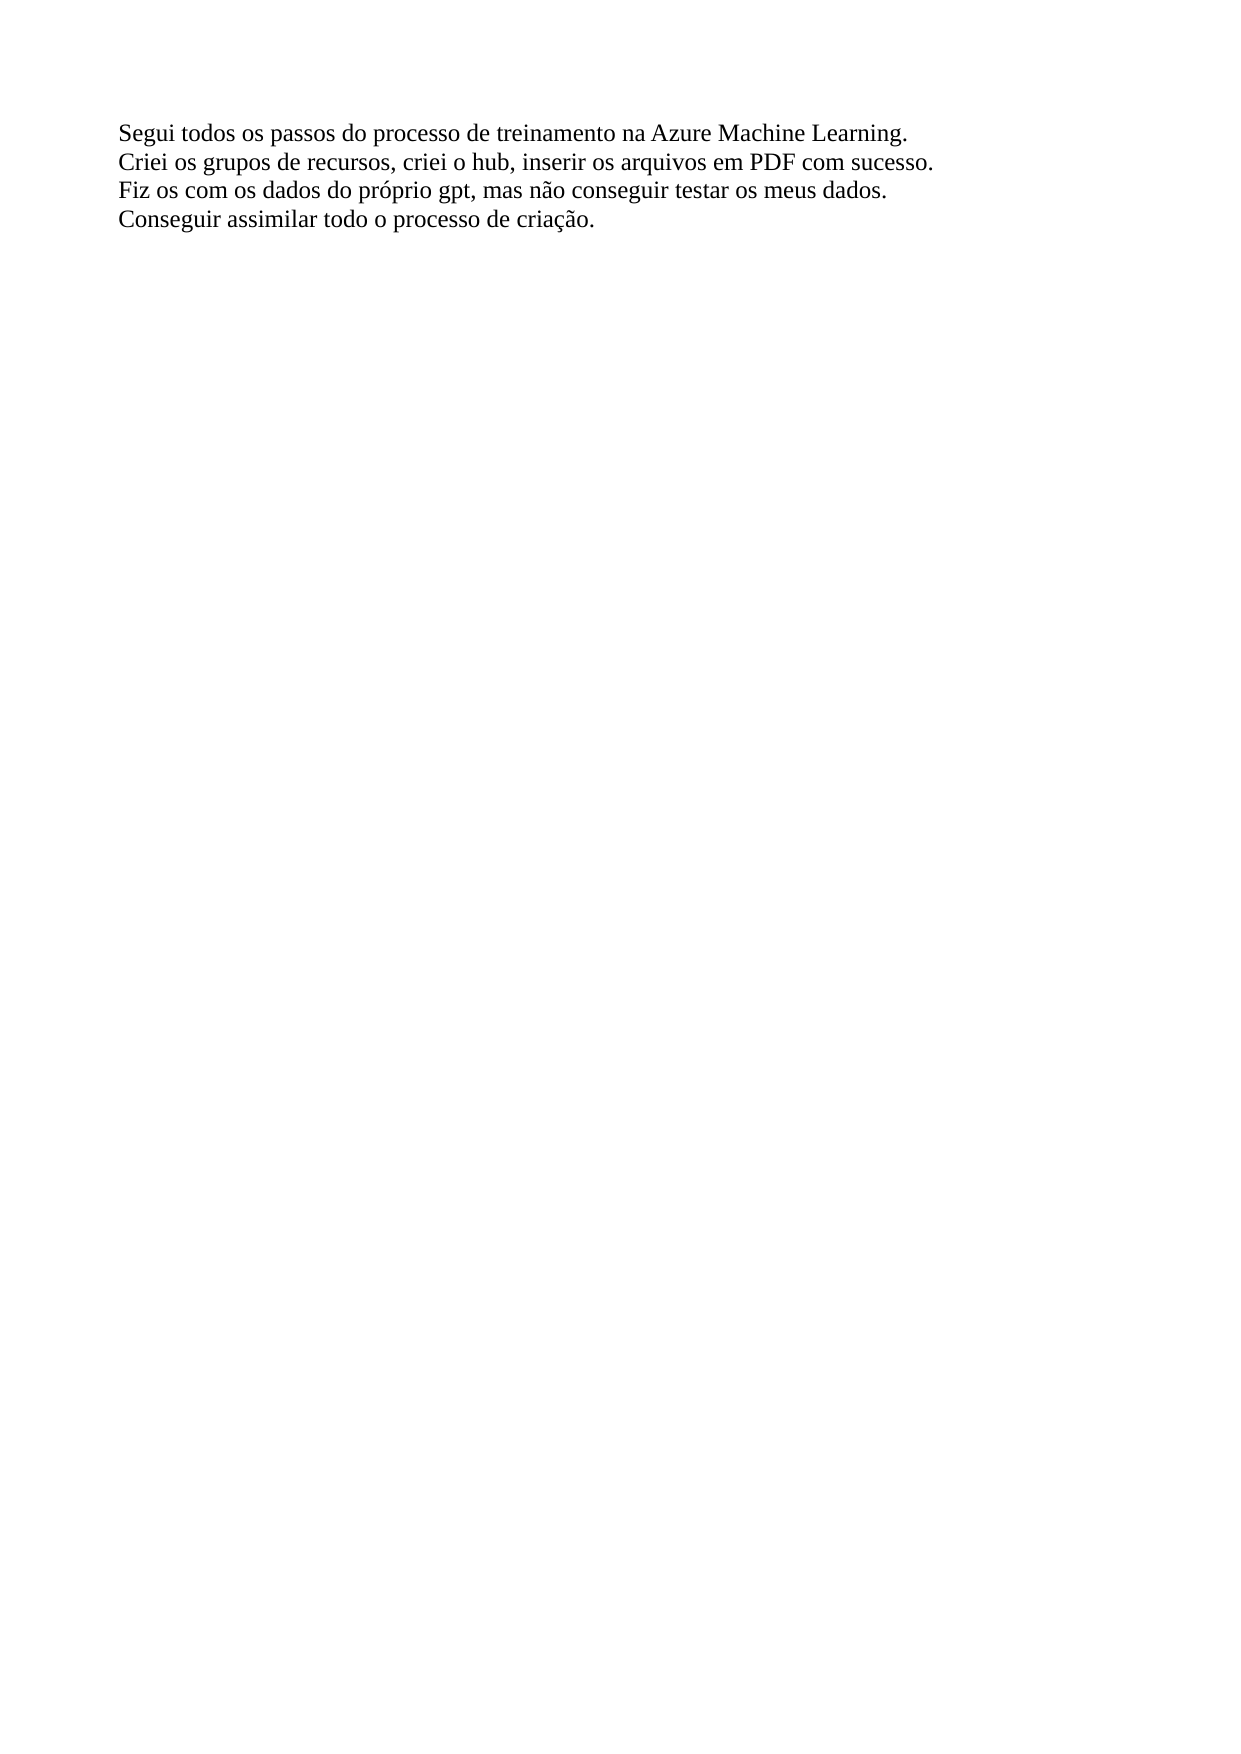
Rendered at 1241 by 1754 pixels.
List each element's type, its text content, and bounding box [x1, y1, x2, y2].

text Fiz os com os dados do próprio gpt, mas não conseguir testar os meus dados. [118, 176, 1122, 204]
text Conseguir assimilar todo o processo de criação. [118, 204, 1122, 233]
text Segui todos os passos do processo de treinamento na Azure Machine Learning. [118, 118, 1122, 147]
text Criei os grupos de recursos, criei o hub, inserir os arquivos em PDF com sucesso. [118, 147, 1122, 176]
